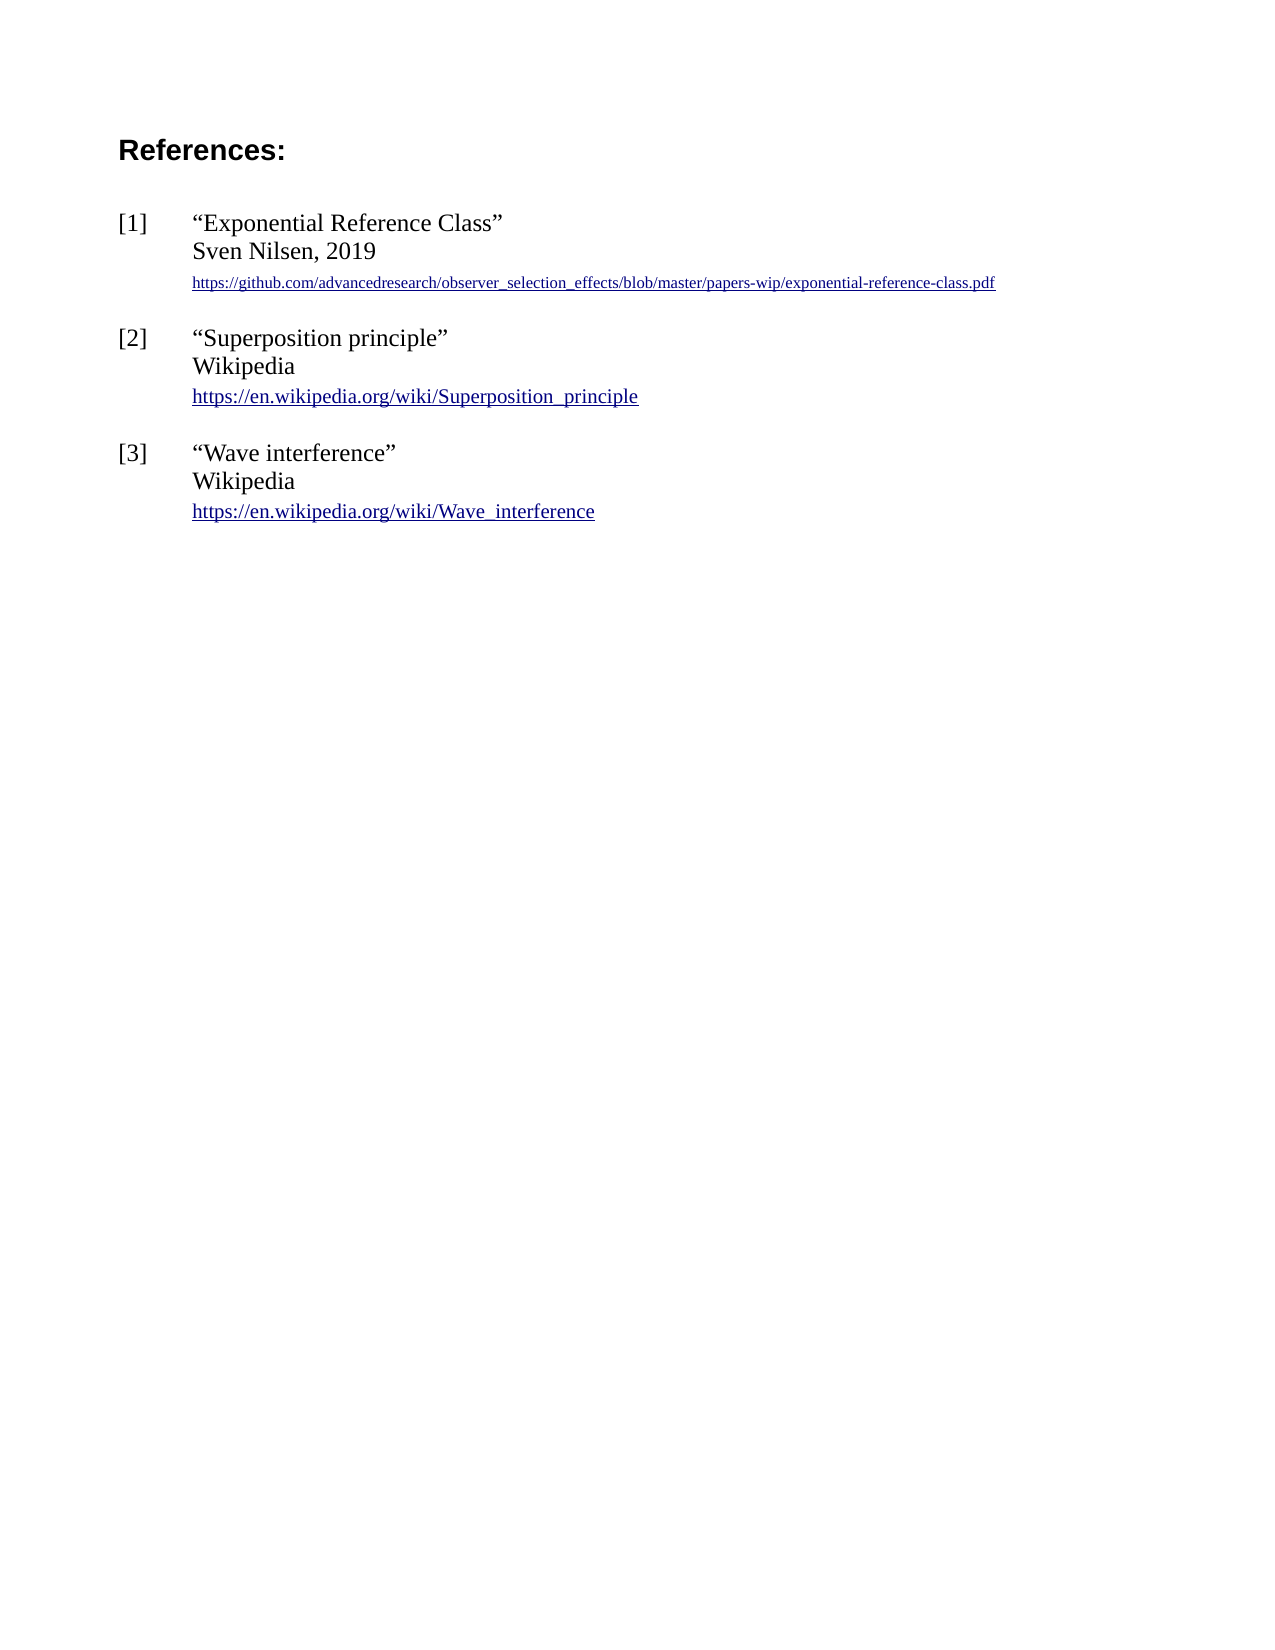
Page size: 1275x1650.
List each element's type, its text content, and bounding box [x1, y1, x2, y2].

subtitle References: [118, 133, 1157, 166]
text Wikipedia [118, 351, 1157, 380]
text https://en.wikipedia.org/wiki/Wave_interference [118, 495, 1157, 524]
text https://en.wikipedia.org/wiki/Superposition_principle [118, 380, 1157, 409]
text [3] “Wave interference” [118, 438, 1157, 466]
text Wikipedia [118, 466, 1157, 495]
text [2] “Superposition principle” [118, 323, 1157, 351]
text [1] “Exponential Reference Class” [118, 208, 1157, 236]
text Sven Nilsen, 2019 [118, 236, 1157, 265]
text https://github.com/advancedresearch/observer_selection_effects/blob/master/papers-wip/exponential-reference-class.pdf [118, 265, 1157, 294]
